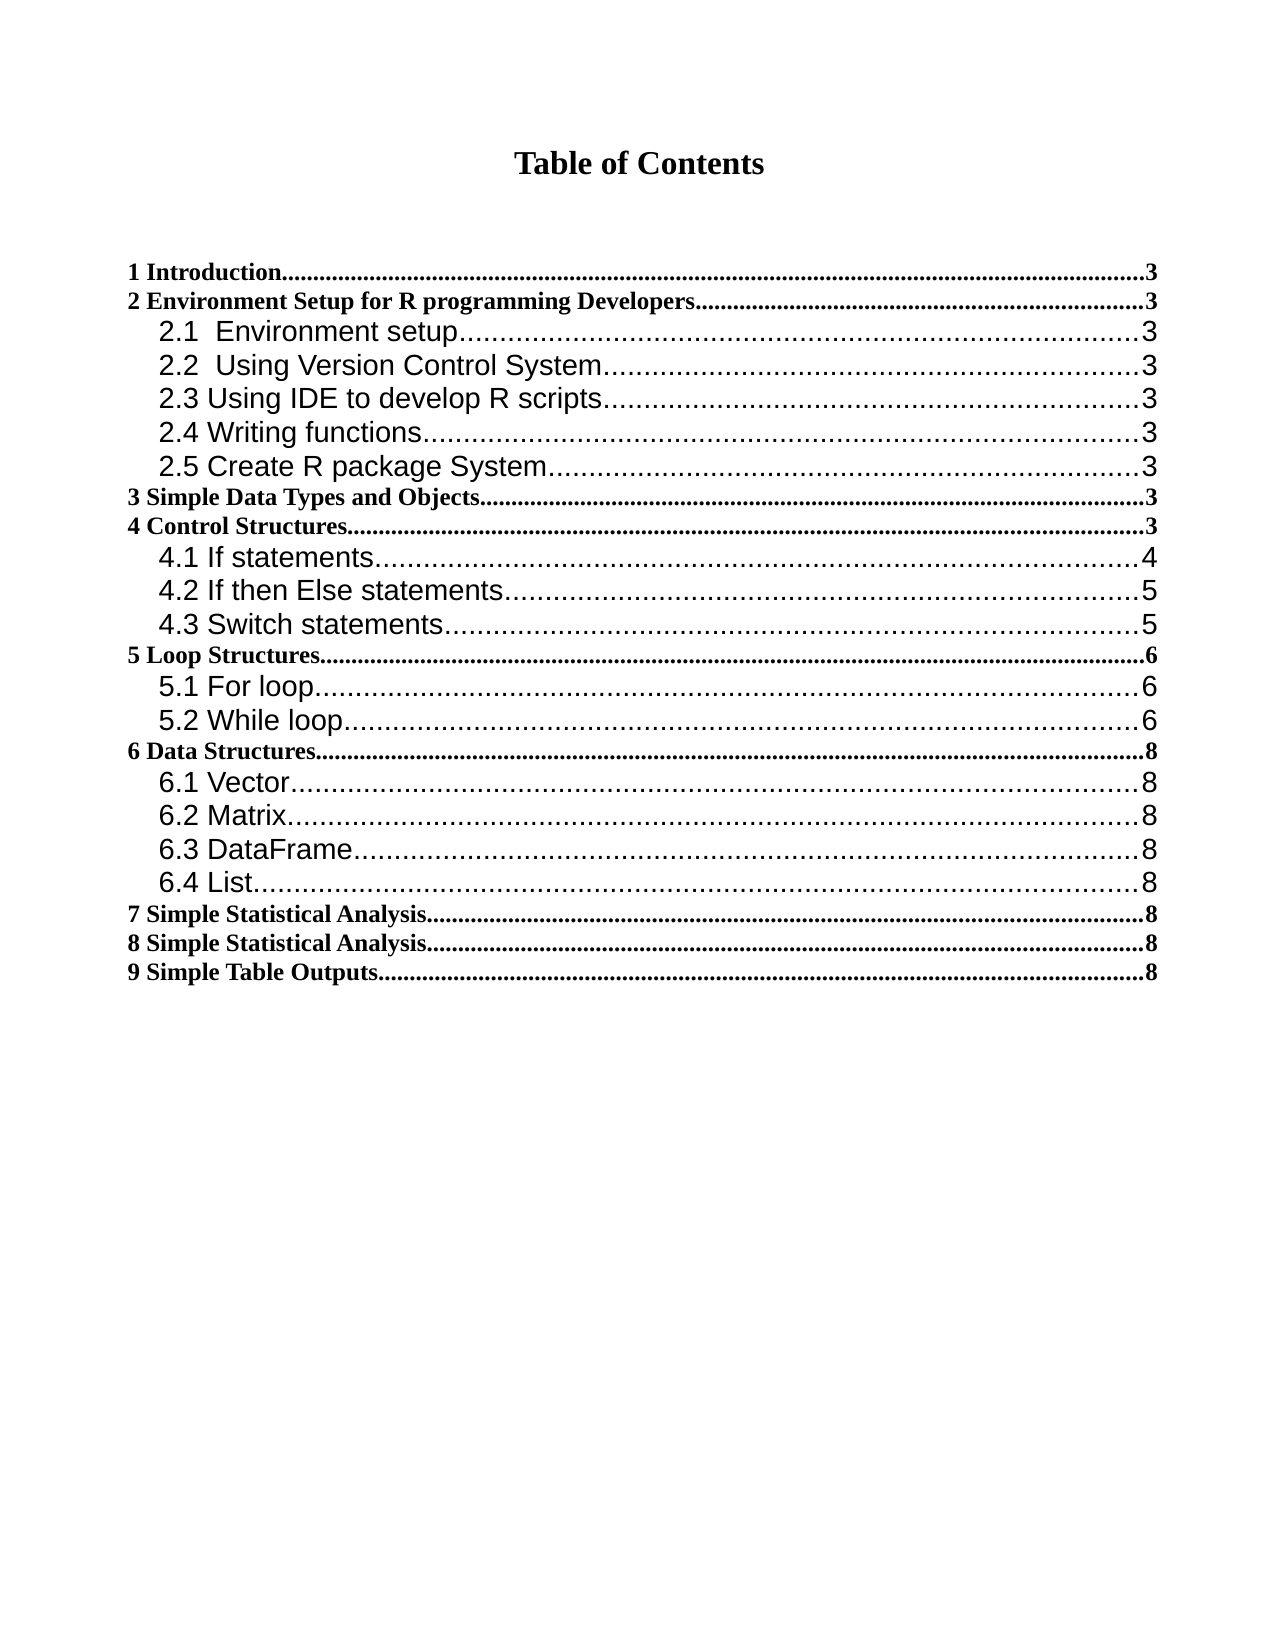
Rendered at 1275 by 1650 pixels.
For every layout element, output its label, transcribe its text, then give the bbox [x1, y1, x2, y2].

text 2.1 Environment setup 3 [150, 314, 1158, 348]
text 1 Introduction 3 [121, 257, 1158, 286]
text 9 Simple Table Outputs 8 [121, 957, 1158, 985]
text 6.1 Vector 8 [150, 765, 1158, 798]
text 7 Simple Statistical Analysis 8 [121, 899, 1158, 928]
text 6.3 DataFrame 8 [150, 832, 1158, 866]
text 2.4 Writing functions 3 [150, 415, 1158, 449]
text 2.3 Using IDE to develop R scripts 3 [150, 382, 1158, 415]
text 2.2 Using Version Control System 3 [150, 348, 1158, 382]
subtitle Table of Contents [121, 144, 1158, 182]
text 6 Data Structures 8 [121, 736, 1158, 765]
text 4.3 Switch statements 5 [150, 607, 1158, 640]
text 4.1 If statements 4 [150, 540, 1158, 573]
text 3 Simple Data Types and Objects 3 [121, 482, 1158, 511]
text 6.2 Matrix 8 [150, 798, 1158, 832]
text 5.1 For loop 6 [150, 669, 1158, 703]
text 2 Environment Setup for R programming Developers 3 [121, 286, 1158, 314]
text 4.2 If then Else statements 5 [150, 573, 1158, 607]
text 6.4 List 8 [150, 866, 1158, 899]
text 5 Loop Structures 6 [121, 640, 1158, 669]
text 4 Control Structures 3 [121, 511, 1158, 540]
text 8 Simple Statistical Analysis 8 [121, 928, 1158, 957]
text 5.2 While loop 6 [150, 703, 1158, 736]
text 2.5 Create R package System 3 [150, 449, 1158, 482]
